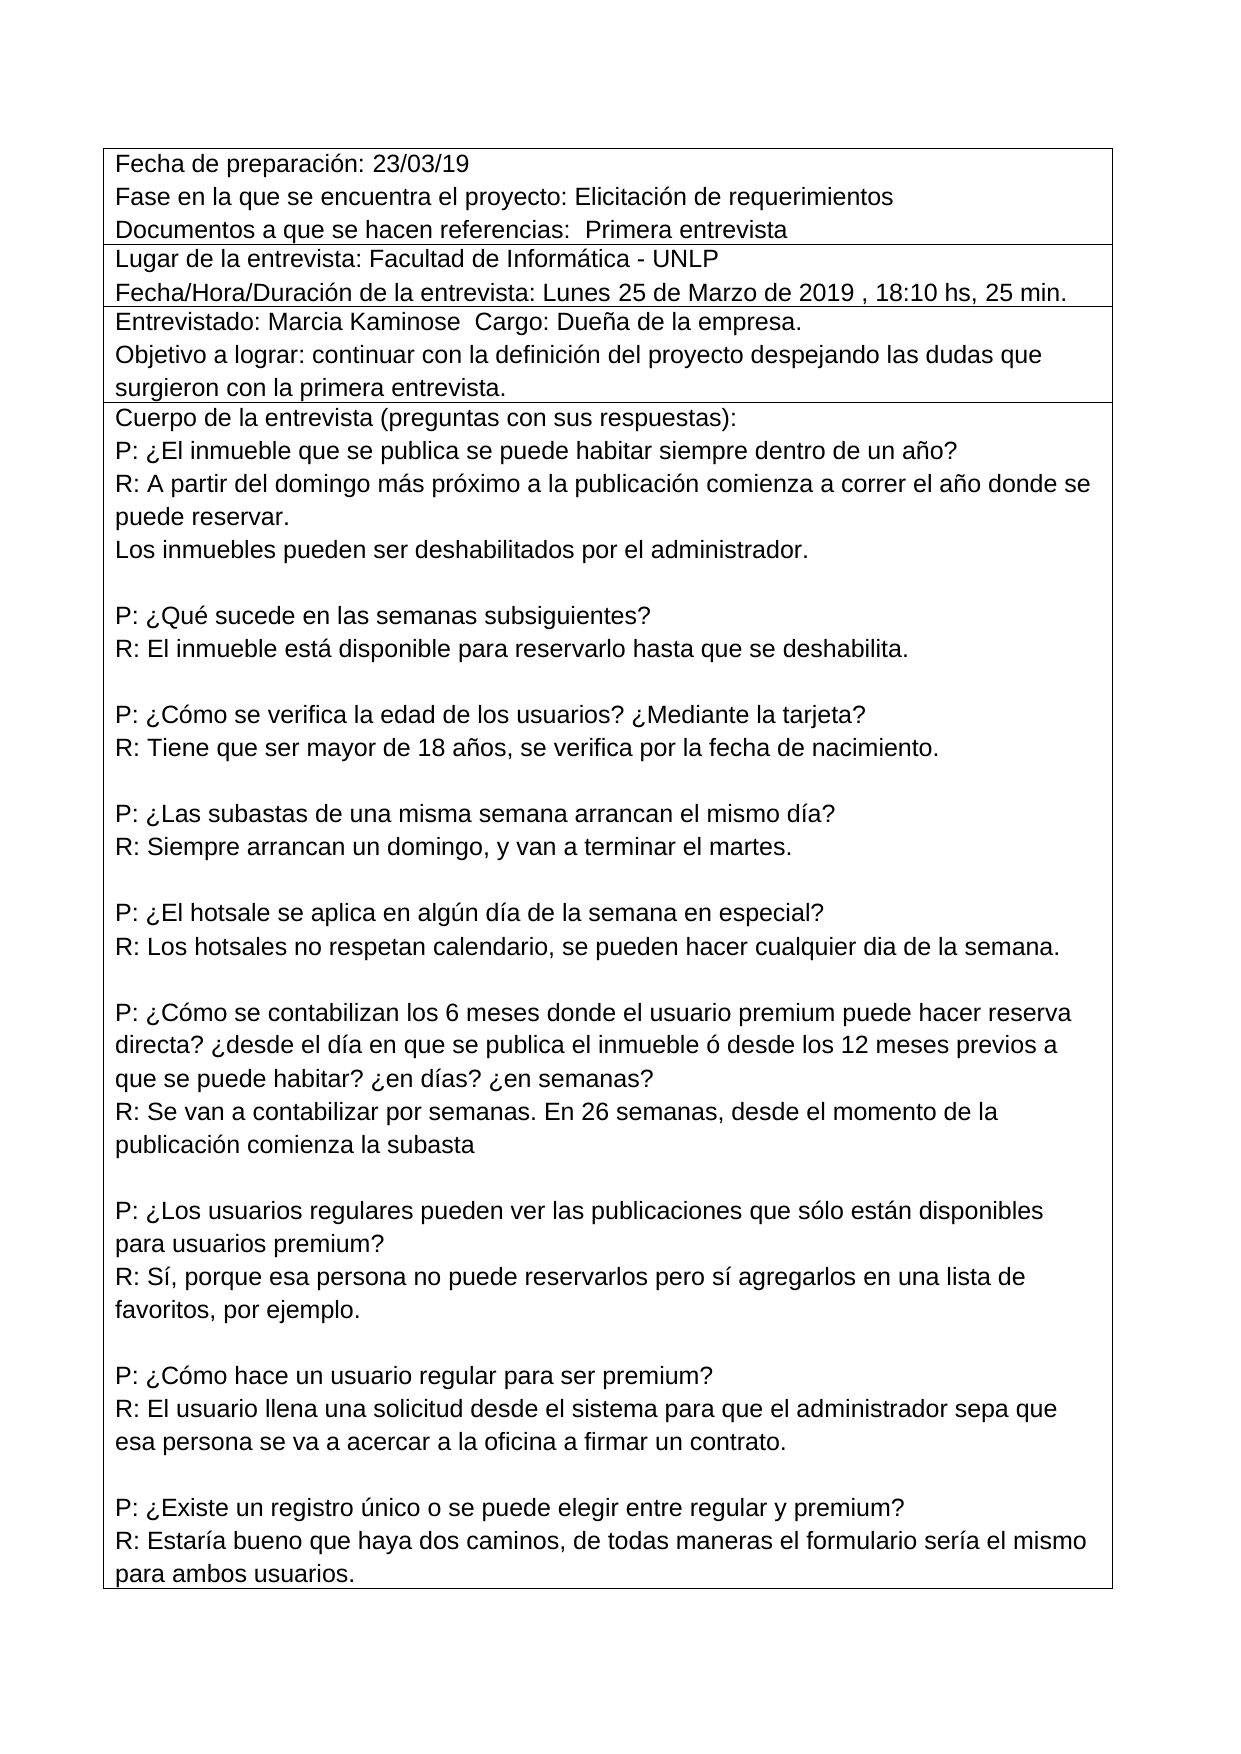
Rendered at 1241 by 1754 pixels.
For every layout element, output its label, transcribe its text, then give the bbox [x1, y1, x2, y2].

table_cell Entrevistado: Marcia Kaminose Cargo: Dueña de la empresa. Objetivo a lograr: continuar con la definición del proyecto despejando las dudas que surgieron con la primera entrevista. [104, 307, 1112, 402]
table_cell Lugar de la entrevista: Facultad de Informática - UNLP Fecha/Hora/Duración de la entrevista: Lunes 25 de Marzo de 2019 , 18:10 hs, 25 min. [104, 245, 1112, 306]
table_cell Cuerpo de la entrevista (preguntas con sus respuestas): P: ¿El inmueble que se publica se puede habitar siempre dentro de un año? R: A partir del domingo más próximo a la publicación comienza a correr el año donde se puede reservar. Los inmuebles pueden ser deshabilitados por el administrador. P: ¿Qué sucede en las semanas subsiguientes? R: El inmueble está disponible para reservarlo hasta que se deshabilita. P: ¿Cómo se verifica la edad de los usuarios? ¿Mediante la tarjeta? R: Tiene que ser mayor de 18 años, se verifica por la fecha de nacimiento. P: ¿Las subastas de una misma semana arrancan el mismo día? R: Siempre arrancan un domingo, y van a terminar el martes. P: ¿El hotsale se aplica en algún día de la semana en especial? R: Los hotsales no respetan calendario, se pueden hacer cualquier dia de la semana. P: ¿Cómo se contabilizan los 6 meses donde el usuario premium puede hacer reserva directa? ¿desde el día en que se publica el inmueble ó desde los 12 meses previos a que se puede habitar? ¿en días? ¿en semanas? R: Se van a contabilizar por semanas. En 26 semanas, desde el momento de la publicación comienza la subasta P: ¿Los usuarios regulares pueden ver las publicaciones que sólo están disponibles para usuarios premium? R: Sí, porque esa persona no puede reservarlos pero sí agregarlos en una lista de favoritos, por ejemplo. P: ¿Cómo hace un usuario regular para ser premium? R: El usuario llena una solicitud desde el sistema para que el administrador sepa que esa persona se va a acercar a la oficina a firmar un contrato. P: ¿Existe un registro único o se puede elegir entre regular y premium? R: Estaría bueno que haya dos caminos, de todas maneras el formulario sería el mismo para ambos usuarios. [104, 403, 1112, 1588]
table_header Fecha de preparación: 23/03/19 Fase en la que se encuentra el proyecto: Elicitación de requerimientos Documentos a que se hacen referencias: Primera entrevista [104, 149, 1112, 243]
